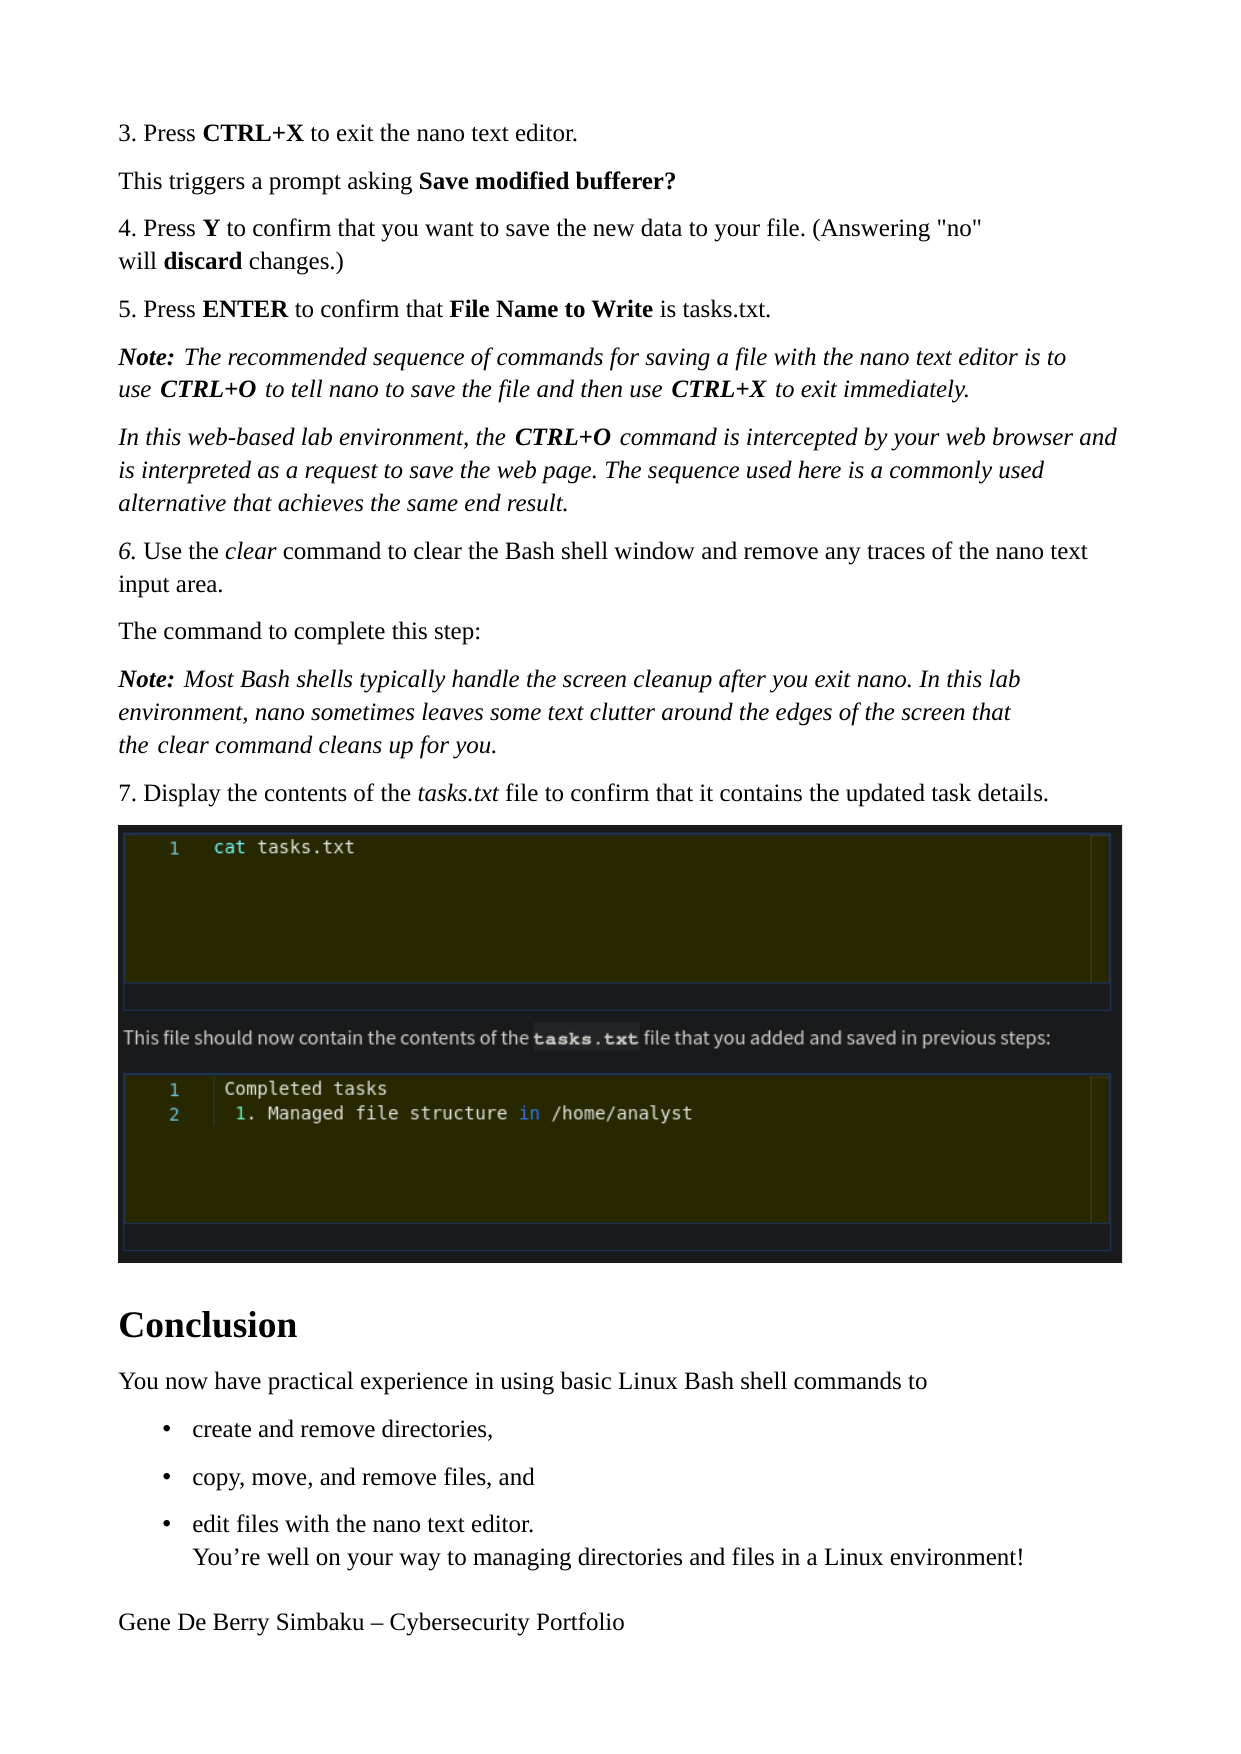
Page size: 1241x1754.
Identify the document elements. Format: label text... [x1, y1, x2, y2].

picture [118, 825, 1123, 1263]
list edit files with the nano text editor. You’re well on your way to managing directories and files in a Linux environment! [162, 1509, 1122, 1571]
text 7. Display the contents of the tasks.txt file to confirm that it contains the updated task details. [118, 778, 1122, 806]
text In this web-based lab environment, the CTRL+O command is intercepted by your web browser and is interpreted as a request to save the web page. The sequence used here is a commonly used alternative that achieves the same end result. [118, 422, 1122, 517]
list copy, move, and remove files, and [162, 1462, 1122, 1490]
text 6. Use the clear command to clear the Bash shell window and remove any traces of the nano text input area. [118, 536, 1122, 598]
text Conclusion [118, 1263, 1122, 1345]
text 5. Press ENTER to confirm that File Name to Write is tasks.txt. [118, 294, 1122, 323]
text This triggers a prompt asking Save modified bufferer? [118, 166, 1122, 194]
text Note: Most Bash shells typically handle the screen cleanup after you exit nano. In this lab environment, nano sometimes leaves some text clutter around the edges of the screen that the clear command cleans up for you. [118, 664, 1122, 759]
text 4. Press Y to confirm that you want to save the new data to your file. (Answering "no" will discard changes.) [118, 213, 1122, 275]
text You now have practical experience in using basic Linux Bash shell commands to [118, 1366, 1122, 1395]
text 3. Press CTRL+X to exit the nano text editor. [118, 118, 1122, 147]
text Note: The recommended sequence of commands for saving a file with the nano text editor is to use CTRL+O to tell nano to save the file and then use CTRL+X to exit immediately. [118, 342, 1122, 403]
list create and remove directories, [162, 1414, 1122, 1443]
text The command to complete this step: [118, 616, 1122, 645]
